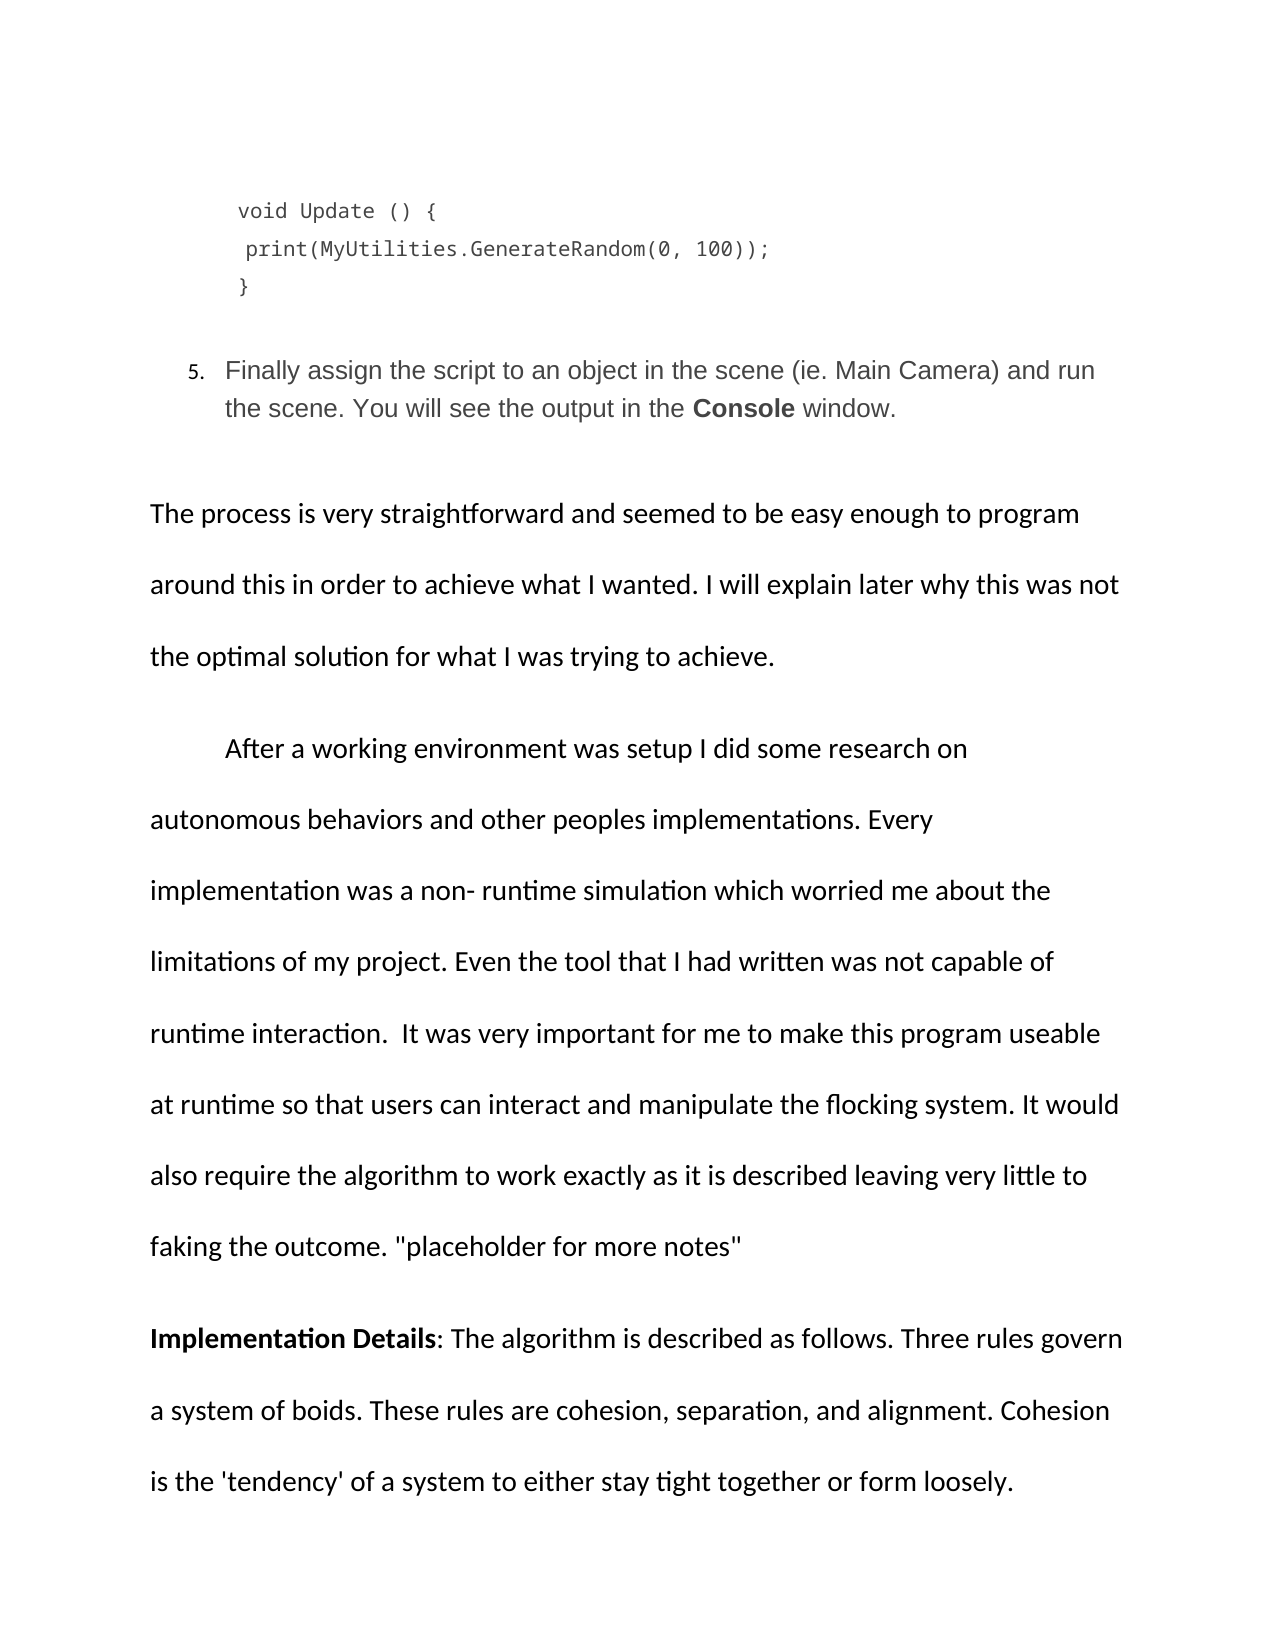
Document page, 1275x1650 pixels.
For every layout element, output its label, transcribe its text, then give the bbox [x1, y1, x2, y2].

text Implementation Details: The algorithm is described as follows. Three rules govern a system of boids. These rules are cohesion, separation, and alignment. Cohesion is the 'tendency' of a system to either stay tight together or form loosely. [150, 1321, 1125, 1499]
text print(MyUtilities.GenerateRandom(0, 100)); [225, 225, 1125, 262]
text The process is very straightforward and seemed to be easy enough to program around this in order to achieve what I wanted. I will explain later why this was not the optimal solution for what I was trying to achieve. [150, 495, 1125, 673]
list Finally assign the script to an object in the scene (ie. Main Camera) and run the scene. You will see the output in the Console window. [187, 348, 1125, 423]
text } [225, 262, 1125, 300]
text After a working environment was setup I did some research on autonomous behaviors and other peoples implementations. Every implementation was a non- runtime simulation which worried me about the limitations of my project. Even the tool that I had written was not capable of runtime interaction. It was very important for me to make this program useable at runtime so that users can interact and manipulate the flocking system. It would also require the algorithm to work exactly as it is described leaving very little to faking the outcome. "placeholder for more notes" [150, 730, 1125, 1264]
text void Update () { [225, 187, 1125, 225]
